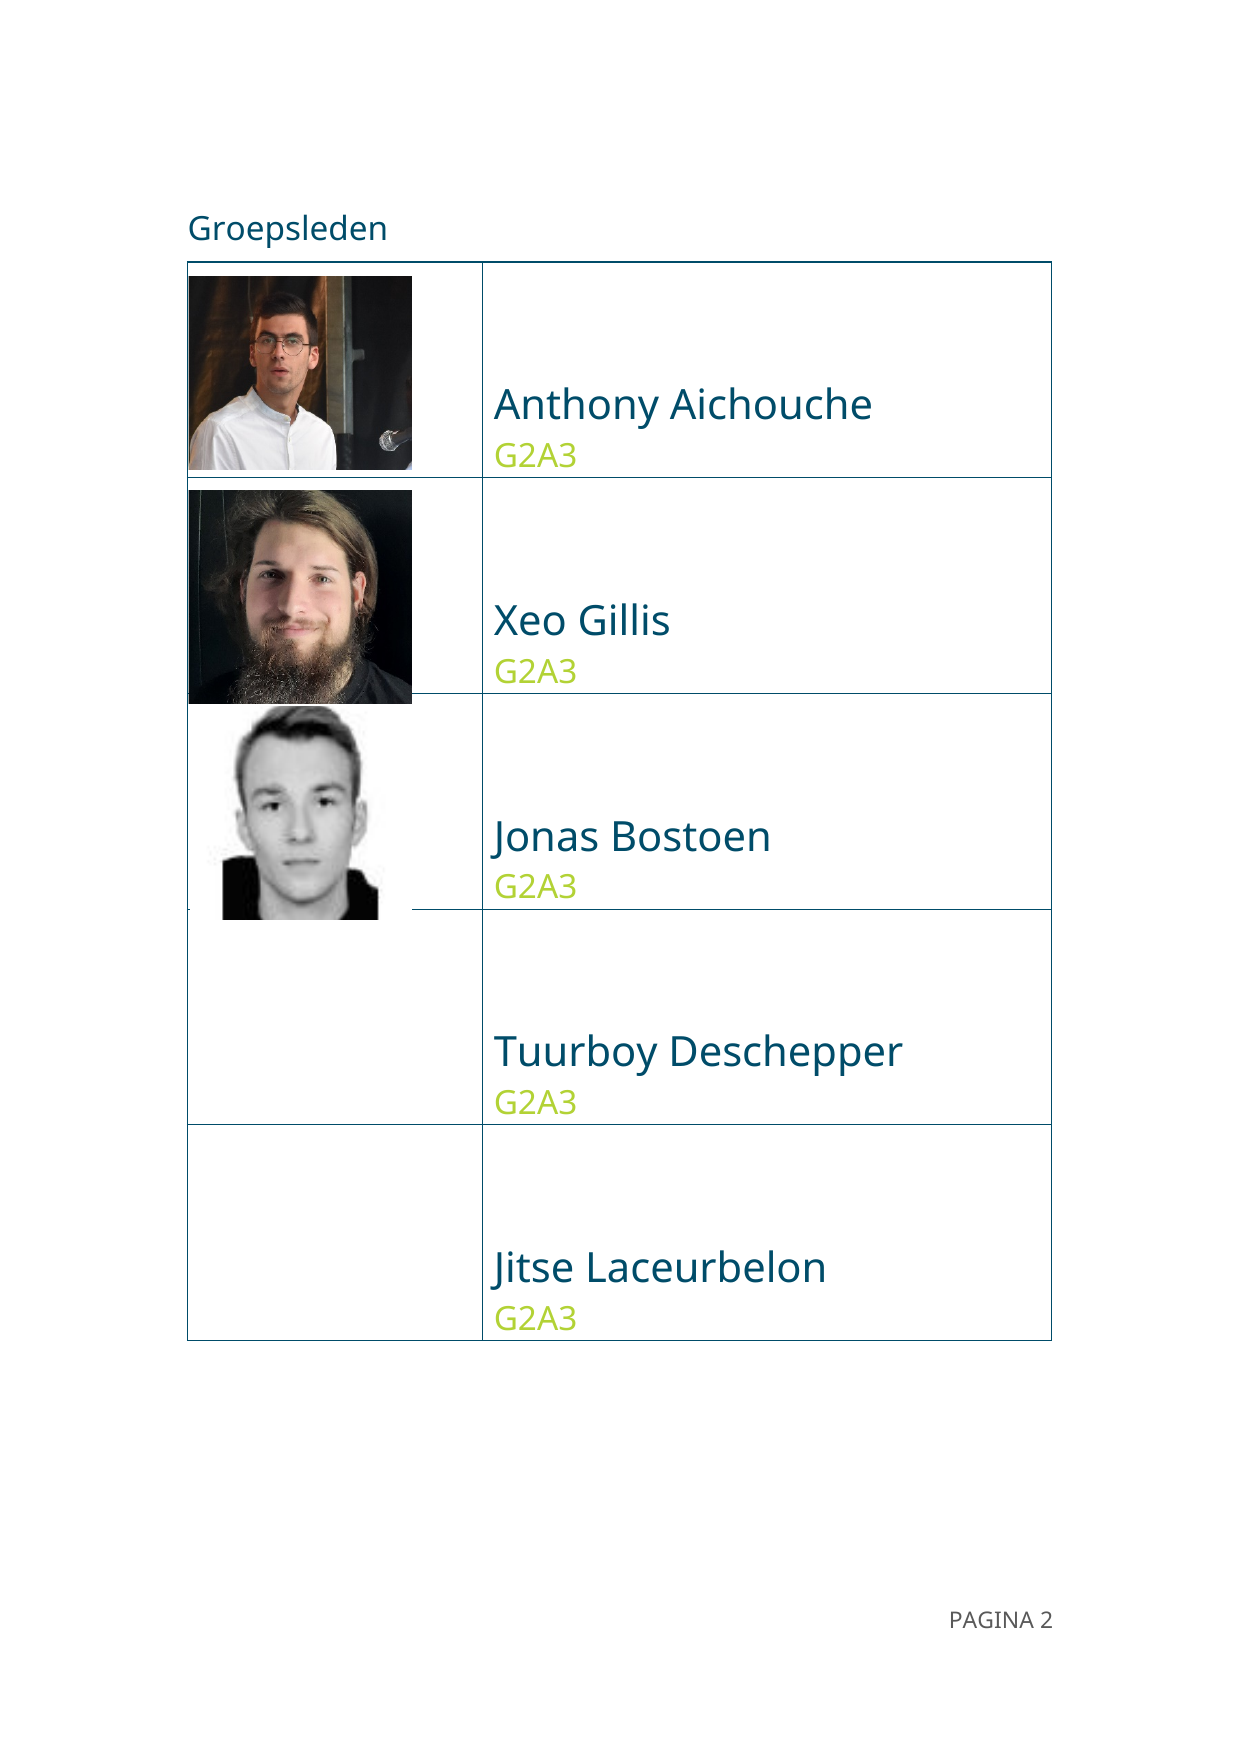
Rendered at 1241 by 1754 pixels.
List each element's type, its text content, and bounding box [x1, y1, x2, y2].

table_cell Jonas Bostoen G2A3 [483, 694, 1051, 908]
table_cell Jitse Laceurbelon G2A3 [483, 1125, 1051, 1340]
table_cell [188, 478, 482, 693]
table_cell [188, 910, 482, 1124]
table_header [188, 263, 482, 477]
subtitle Groepsleden [187, 205, 1053, 251]
table_cell [188, 694, 482, 908]
table_cell Xeo Gillis G2A3 [483, 478, 1051, 693]
table_cell Tuurboy Deschepper G2A3 [483, 910, 1051, 1124]
table_header Anthony Aichouche G2A3 [483, 263, 1051, 477]
table_cell [188, 1125, 482, 1340]
